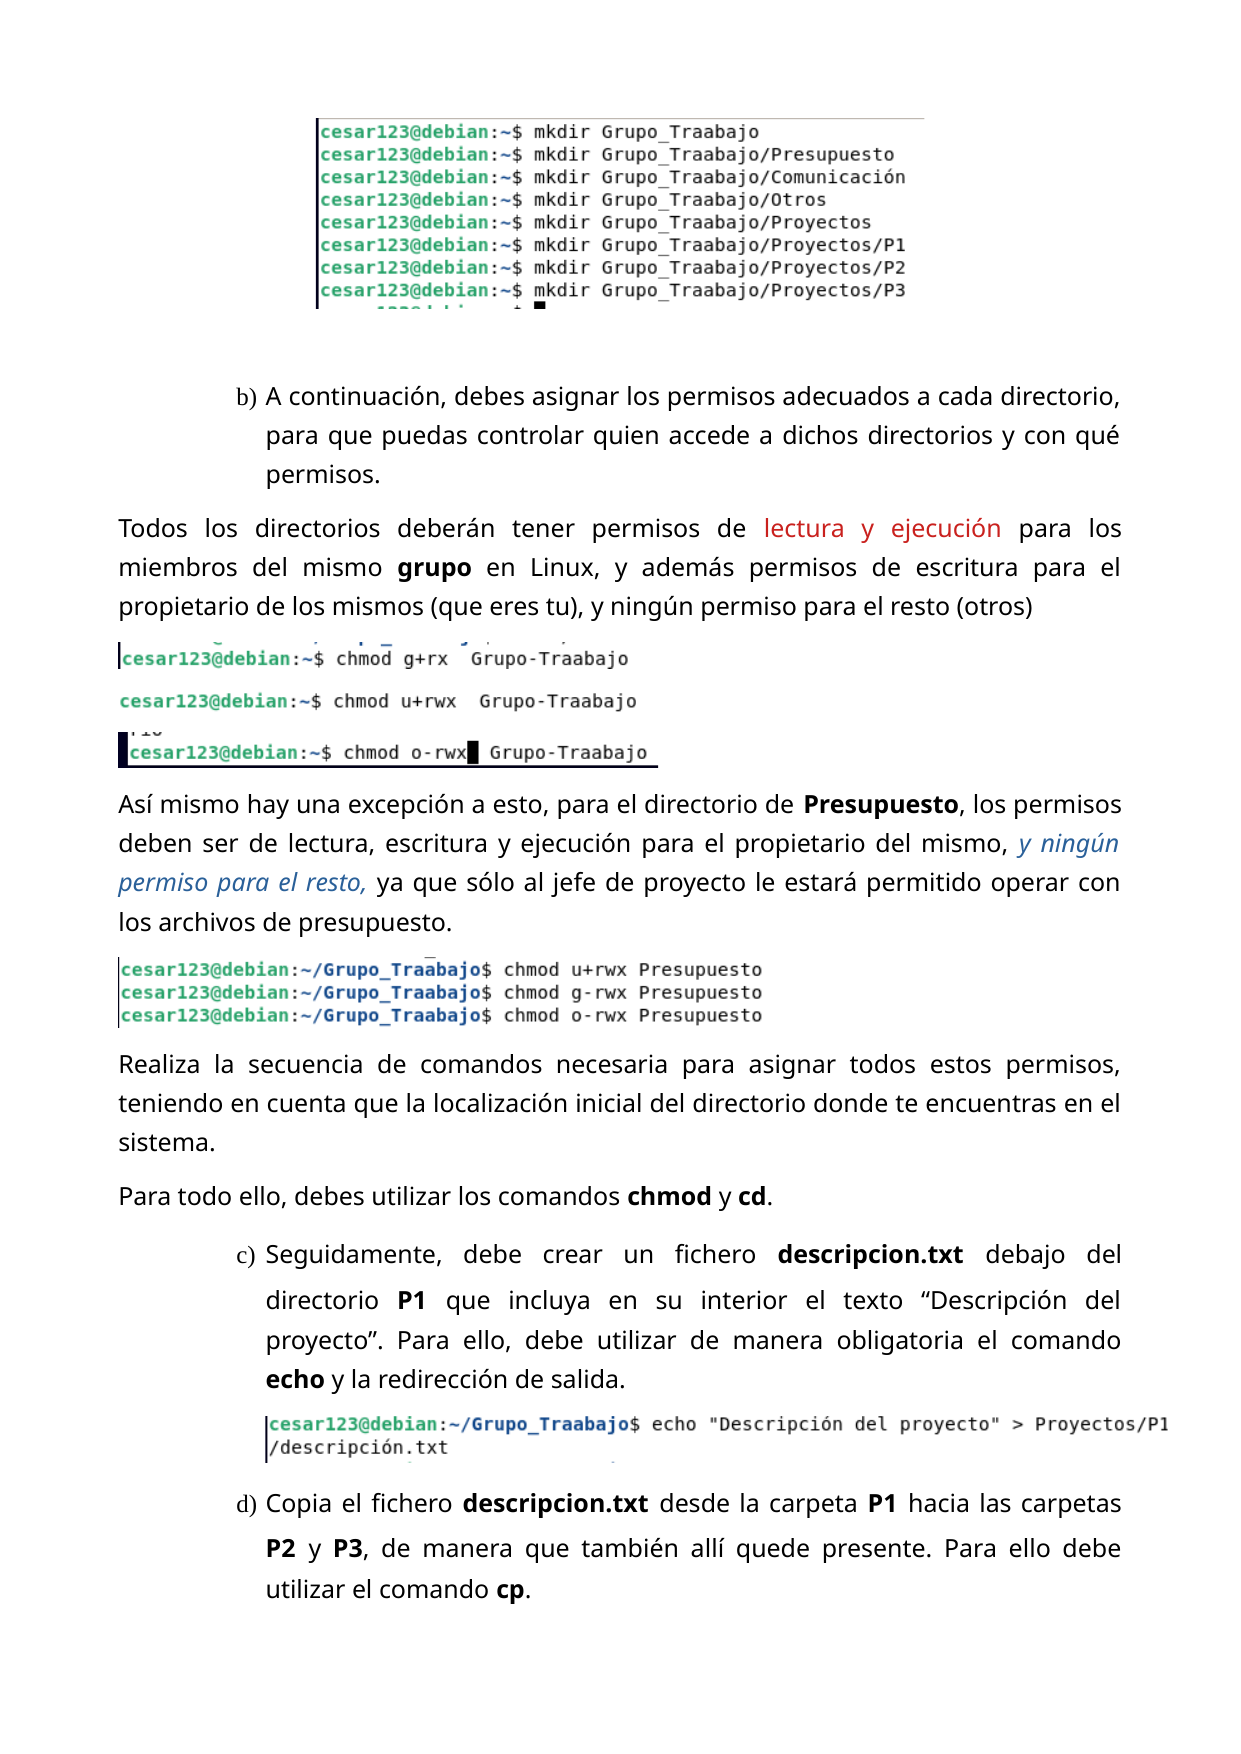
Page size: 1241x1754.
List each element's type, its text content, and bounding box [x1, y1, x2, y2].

list Seguidamente, debe crear un fichero descripcion.txt debajo del directorio P1 que incluya en su interior el texto “Descripción del proyecto”. Para ello, debe utilizar de manera obligatoria el comando echo y la redirección de salida. [236, 1233, 1122, 1396]
text Para todo ello, debes utilizar los comandos chmod y cd. [118, 1179, 1122, 1213]
list A continuación, debes asignar los permisos adecuados a cada directorio, para que puedas controlar quien accede a dichos directorios y con qué permisos. [236, 378, 1122, 491]
list Copia el fichero descripcion.txt desde la carpeta P1 hacia las carpetas P2 y P3, de manera que también allí quede presente. Para ello debe utilizar el comando cp. [236, 1481, 1122, 1606]
text Así mismo hay una excepción a esto, para el directorio de Presupuesto, los permisos deben ser de lectura, escritura y ejecución para el propietario del mismo, y ningún permiso para el resto, ya que sólo al jefe de proyecto le estará permitido operar con los archivos de presupuesto. [118, 787, 1122, 938]
text Realiza la secuencia de comandos necesaria para asignar todos estos permisos, teniendo en cuenta que la localización inicial del directorio donde te encuentras en el sistema. [118, 1047, 1122, 1159]
text Todos los directorios deberán tener permisos de lectura y ejecución para los miembros del mismo grupo en Linux, y además permisos de escritura para el propietario de los mismos (que eres tu), y ningún permiso para el resto (otros) [118, 511, 1122, 623]
